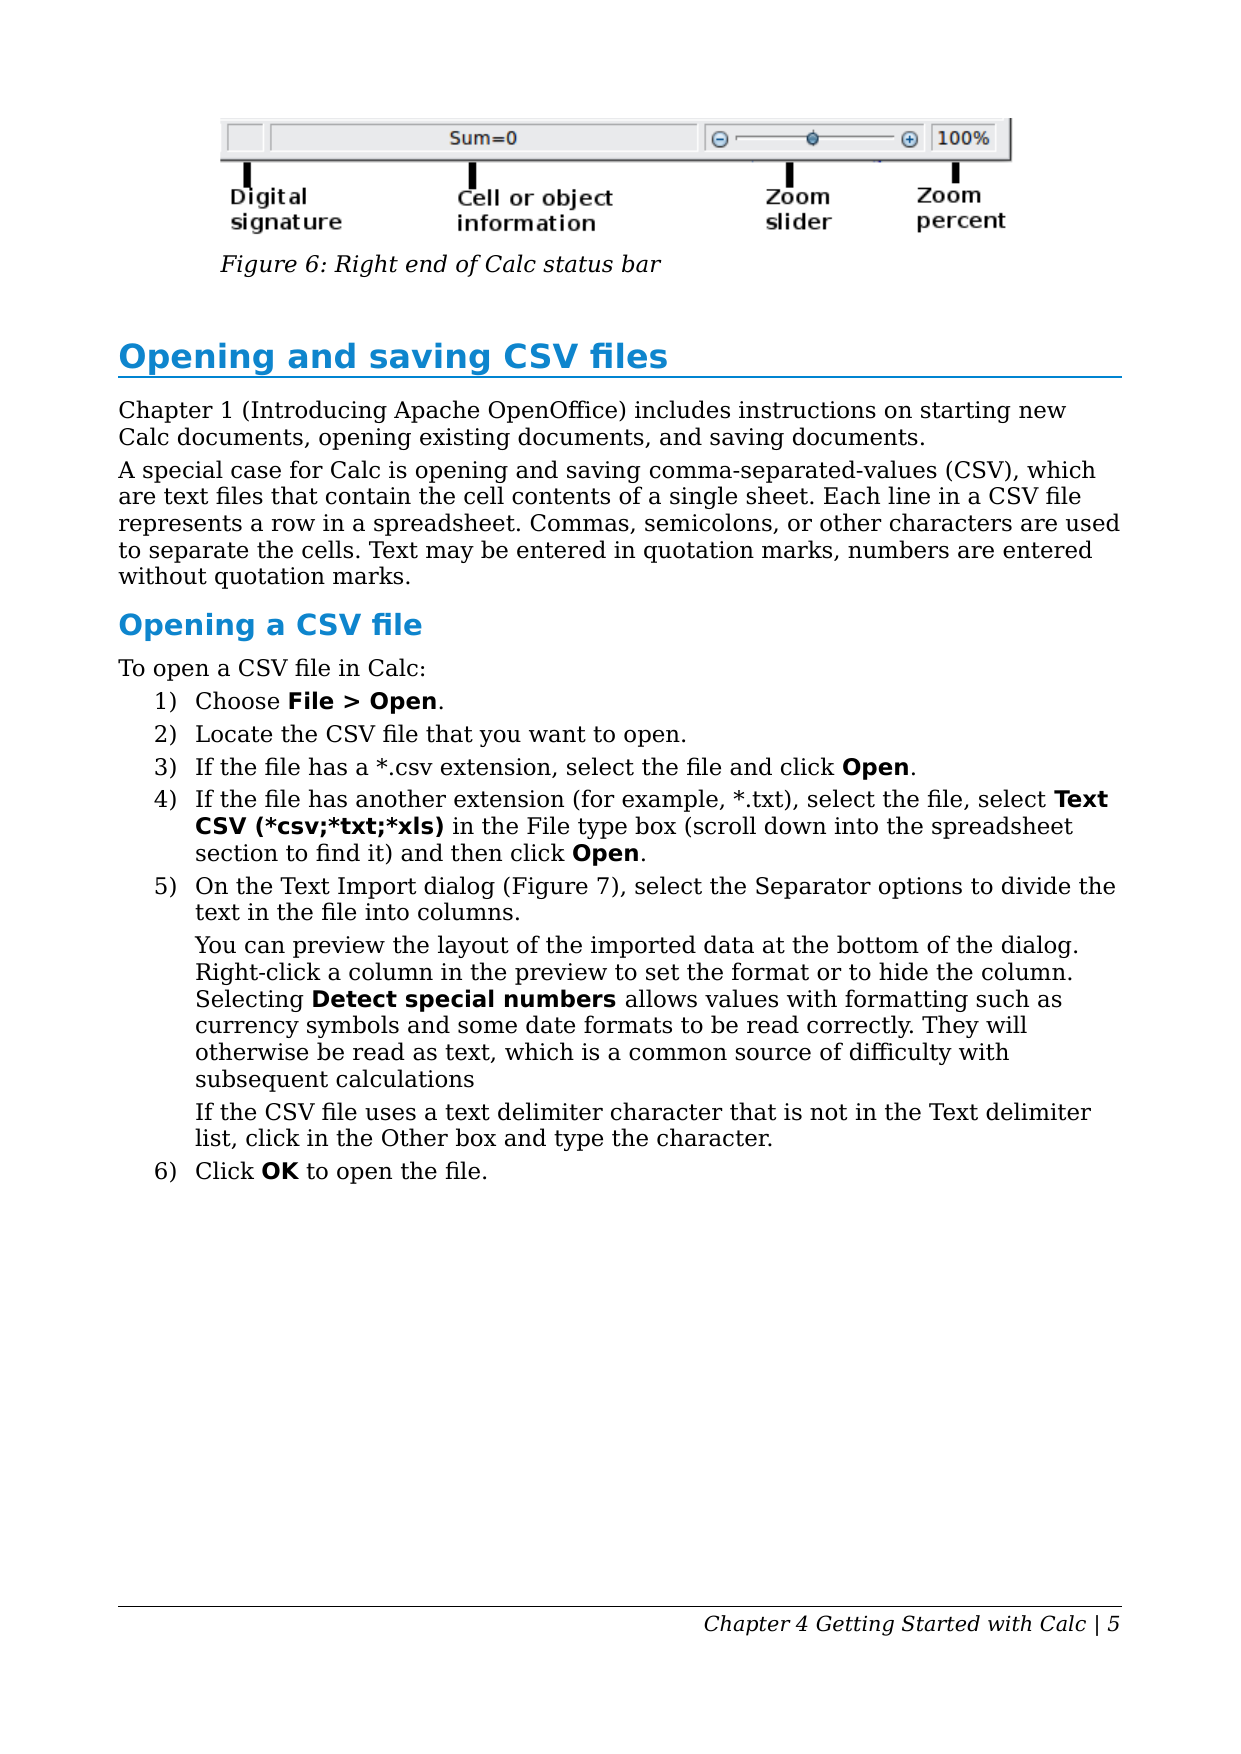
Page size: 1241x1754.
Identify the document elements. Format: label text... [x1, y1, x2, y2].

list Choose File > Open. [177, 688, 1122, 714]
list If the file has another extension (for example, *.txt), select the file, select Text CSV (*csv;*txt;*xls) in the File type box (scroll down into the spreadsheet section to find it) and then click Open. [177, 787, 1122, 867]
subtitle Opening a CSV file [118, 608, 1122, 642]
list Locate the CSV file that you want to open. [177, 721, 1122, 747]
list To open a CSV file in Calc: [118, 655, 1122, 681]
list If the file has a *.csv extension, select the file and click Open. [177, 754, 1122, 780]
picture [220, 118, 1013, 246]
text Figure 6: Right end of Calc status bar [220, 252, 1013, 278]
list You can preview the layout of the imported data at the bottom of the dialog. Right-click a column in the preview to set the format or to hide the column. Selecting Detect special numbers allows values with formatting such as currency symbols and some date formats to be read correctly. They will otherwise be read as text, which is a common source of difficulty with subsequent calculations [177, 932, 1122, 1092]
list A special case for Calc is opening and saving comma-separated-values (CSV), which are text files that contain the cell contents of a single sheet. Each line in a CSV file represents a row in a spreadsheet. Commas, semicolons, or other characters are used to separate the cells. Text may be entered in quotation marks, numbers are entered without quotation marks. [118, 457, 1122, 590]
list Click OK to open the file. [177, 1158, 1122, 1185]
list If the CSV file uses a text delimiter character that is not in the Text delimiter list, click in the Other box and type the character. [177, 1099, 1122, 1152]
subtitle Opening and saving CSV files [118, 337, 1122, 376]
list Chapter 1 (Introducing Apache OpenOffice) includes instructions on starting new Calc documents, opening existing documents, and saving documents. [118, 397, 1122, 450]
list On the Text Import dialog (Figure 7), select the Separator options to divide the text in the file into columns. [177, 873, 1122, 926]
